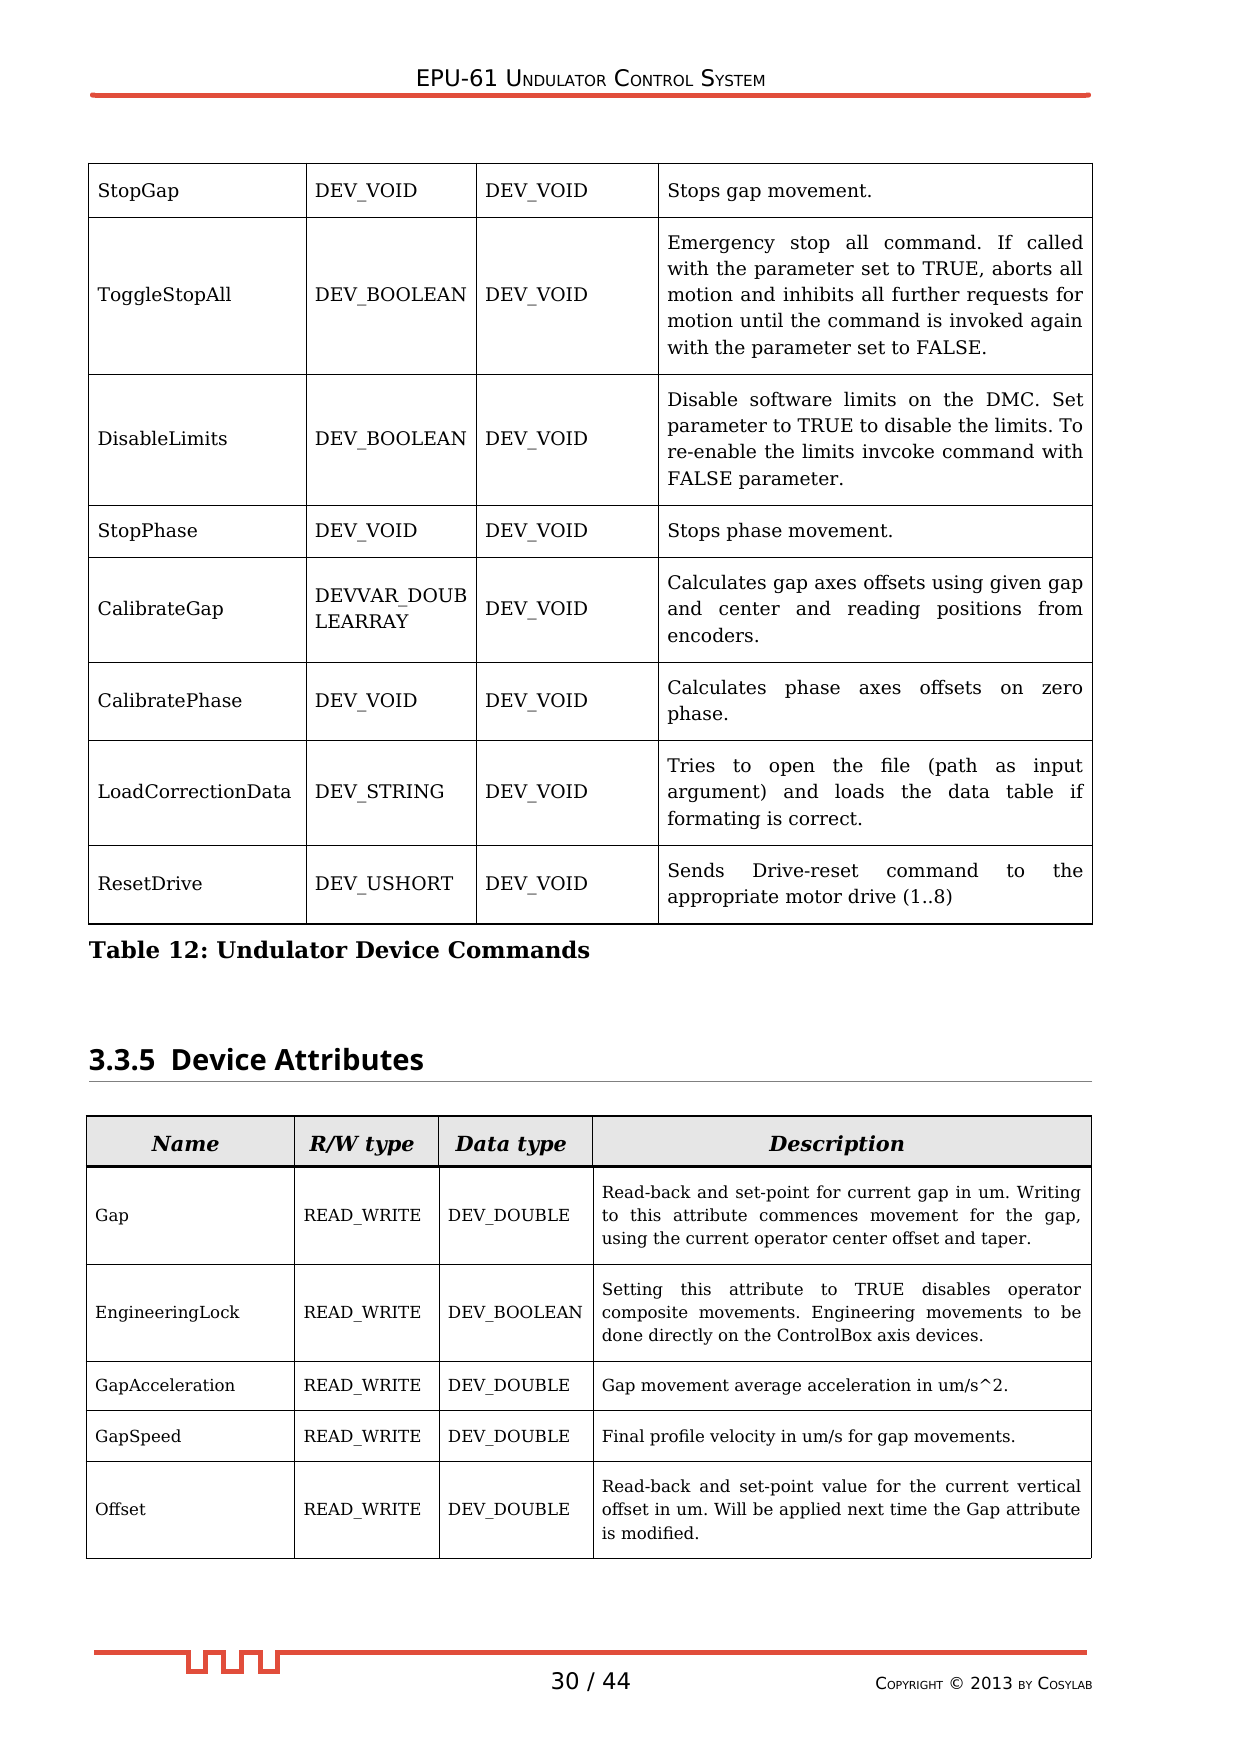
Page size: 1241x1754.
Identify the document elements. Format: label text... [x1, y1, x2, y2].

table_cell DEV_VOID [307, 506, 476, 557]
table_cell READ_WRITE [295, 1168, 439, 1263]
table_cell DisableLimits [89, 375, 306, 505]
table_cell DEV_BOOLEAN [307, 218, 476, 374]
table_header Data type [439, 1117, 592, 1165]
table_cell DEV_VOID [477, 663, 658, 740]
table_cell DEV_VOID [307, 164, 476, 217]
table_cell StopPhase [89, 506, 306, 557]
table_cell Emergency stop all command. If called with the parameter set to TRUE, aborts all motion and inhibits all further requests for motion until the command is invoked again with the parameter set to FALSE. [659, 218, 1092, 374]
table_cell DEV_DOUBLE [440, 1168, 593, 1263]
table_cell CalibrateGap [89, 558, 306, 662]
table_cell DEV_VOID [477, 506, 658, 557]
table_cell Disable software limits on the DMC. Set parameter to TRUE to disable the limits. To re-enable the limits invcoke command with FALSE parameter. [659, 375, 1092, 505]
table_cell READ_WRITE [295, 1462, 439, 1558]
table_cell DEV_DOUBLE [440, 1411, 593, 1461]
text Table 12: Undulator Device Commands [89, 937, 1092, 964]
table_cell DEV_DOUBLE [440, 1362, 593, 1410]
table_cell DEV_BOOLEAN [440, 1265, 593, 1361]
table_cell Calculates gap axes offsets using given gap and center and reading positions from encoders. [659, 558, 1092, 662]
table_cell GapSpeed [87, 1411, 294, 1461]
table_cell READ_WRITE [295, 1362, 439, 1410]
table_cell CalibratePhase [89, 663, 306, 740]
table_cell GapAcceleration [87, 1362, 294, 1410]
table_cell DEV_BOOLEAN [307, 375, 476, 505]
table_cell READ_WRITE [295, 1411, 439, 1461]
table_cell Stops phase movement. [659, 506, 1092, 557]
table_cell DEV_DOUBLE [440, 1462, 593, 1558]
table_cell Read-back and set-point for current gap in um. Writing to this attribute commences movement for the gap, using the current operator center offset and taper. [594, 1168, 1091, 1263]
table_cell Offset [87, 1462, 294, 1558]
table_cell Read-back and set-point value for the current vertical offset in um. Will be applied next time the Gap attribute is modified. [594, 1462, 1091, 1558]
table_cell Final profile velocity in um/s for gap movements. [594, 1411, 1091, 1461]
table_cell Calculates phase axes offsets on zero phase. [659, 663, 1092, 740]
subtitle Device Attributes [89, 1039, 1092, 1081]
table_cell ResetDrive [89, 846, 306, 923]
table_cell DEV_STRING [307, 741, 476, 845]
table_header Name [87, 1117, 294, 1165]
table_cell Setting this attribute to TRUE disables operator composite movements. Engineering movements to be done directly on the ControlBox axis devices. [594, 1265, 1091, 1361]
table_cell DEV_VOID [477, 218, 658, 374]
table_cell LoadCorrectionData [89, 741, 306, 845]
table_cell Tries to open the file (path as input argument) and loads the data table if formating is correct. [659, 741, 1092, 845]
table_cell DEV_VOID [307, 663, 476, 740]
table_cell Stops gap movement. [659, 164, 1092, 217]
table_header Description [593, 1117, 1091, 1165]
table_cell DEV_VOID [477, 741, 658, 845]
table_cell DEVVAR_DOUBLEARRAY [307, 558, 476, 662]
table_cell EngineeringLock [87, 1265, 294, 1361]
table_cell Gap movement average acceleration in um/s^2. [594, 1362, 1091, 1410]
table_cell StopGap [89, 164, 306, 217]
table_cell DEV_VOID [477, 375, 658, 505]
table_cell Sends Drive-reset command to the appropriate motor drive (1..8) [659, 846, 1092, 923]
table_cell READ_WRITE [295, 1265, 439, 1361]
table_cell DEV_VOID [477, 558, 658, 662]
table_cell DEV_VOID [477, 846, 658, 923]
table_cell Gap [87, 1168, 294, 1263]
table_cell DEV_VOID [477, 164, 658, 217]
table_cell DEV_USHORT [307, 846, 476, 923]
table_cell ToggleStopAll [89, 218, 306, 374]
table_header R/W type [295, 1117, 438, 1165]
